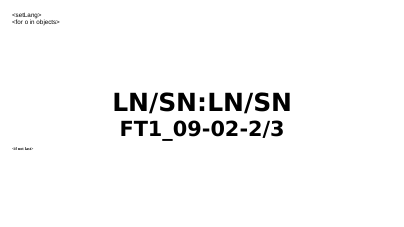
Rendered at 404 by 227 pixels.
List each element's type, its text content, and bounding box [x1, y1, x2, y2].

text <if not last> [12, 147, 392, 151]
text <for o in objects> [12, 19, 392, 26]
text <setLang> [12, 12, 392, 19]
text FT1_09-02-2/3 [12, 117, 392, 142]
text LN/SN:LN/SN [12, 88, 392, 117]
